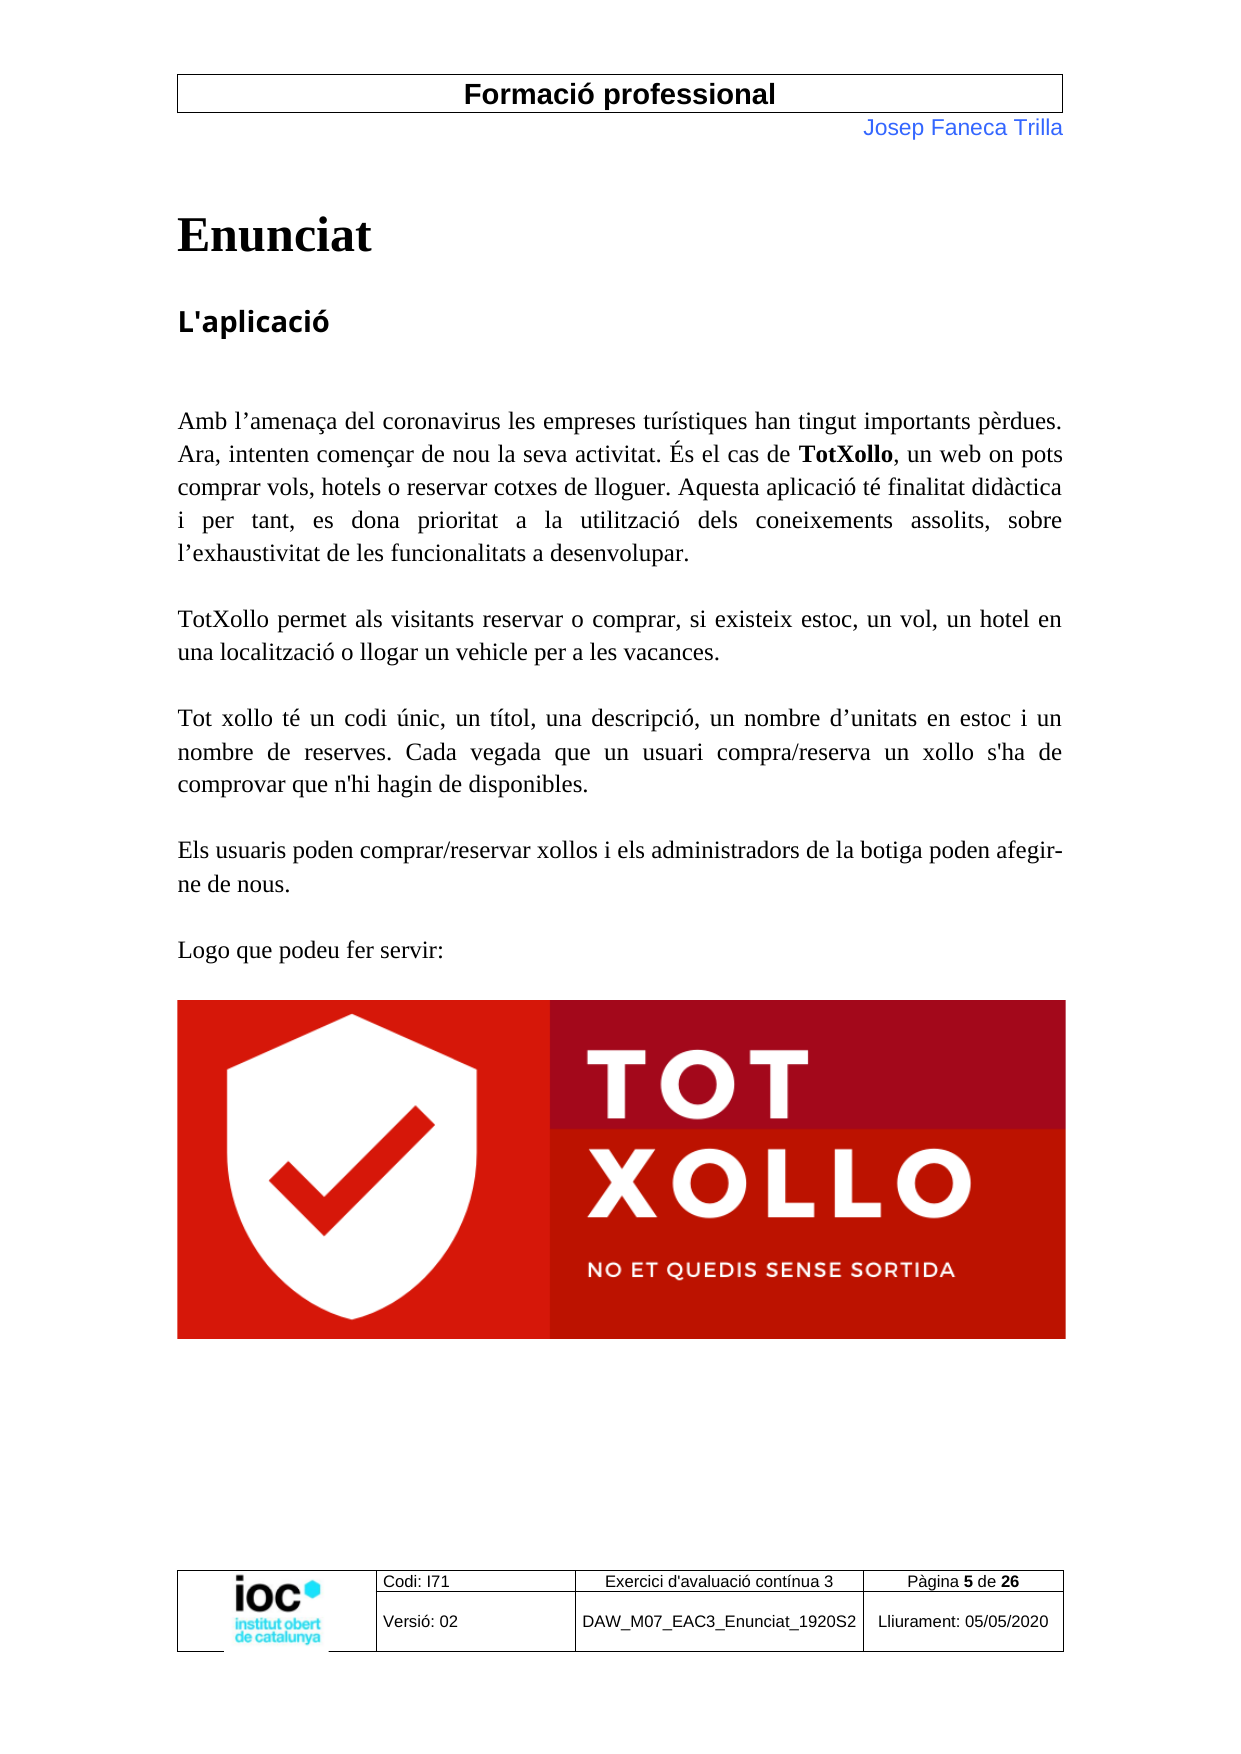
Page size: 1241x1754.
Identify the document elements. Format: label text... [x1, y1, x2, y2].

picture [224, 1571, 329, 1652]
subtitle Enunciat [177, 204, 1063, 262]
text Logo que podeu fer servir: [177, 935, 1063, 963]
picture [177, 1000, 1066, 1339]
text Amb l’amenaça del coronavirus les empreses turístiques han tingut importants pèrdues. Ara, intenten començar de nou la seva activitat. És el cas de TotXollo, un web on pots comprar vols, hotels o reservar cotxes de lloguer. Aquesta aplicació té finalitat didàctica i per tant, es dona prioritat a la utilització dels coneixements assolits, sobre l’exhaustivitat de les funcionalitats a desenvolupar. [177, 406, 1063, 567]
text Tot xollo té un codi únic, un títol, una descripció, un nombre d’unitats en estoc i un nombre de reserves. Cada vegada que un usuari compra/reserva un xollo s'ha de comprovar que n'hi hagin de disponibles. [177, 703, 1063, 798]
text TotXollo permet als visitants reservar o comprar, si existeix estoc, un vol, un hotel en una localització o llogar un vehicle per a les vacances. [177, 604, 1063, 666]
subtitle L'aplicació [177, 301, 1063, 341]
text Els usuaris poden comprar/reservar xollos i els administradors de la botiga poden afegir-ne de nous. [177, 836, 1063, 897]
